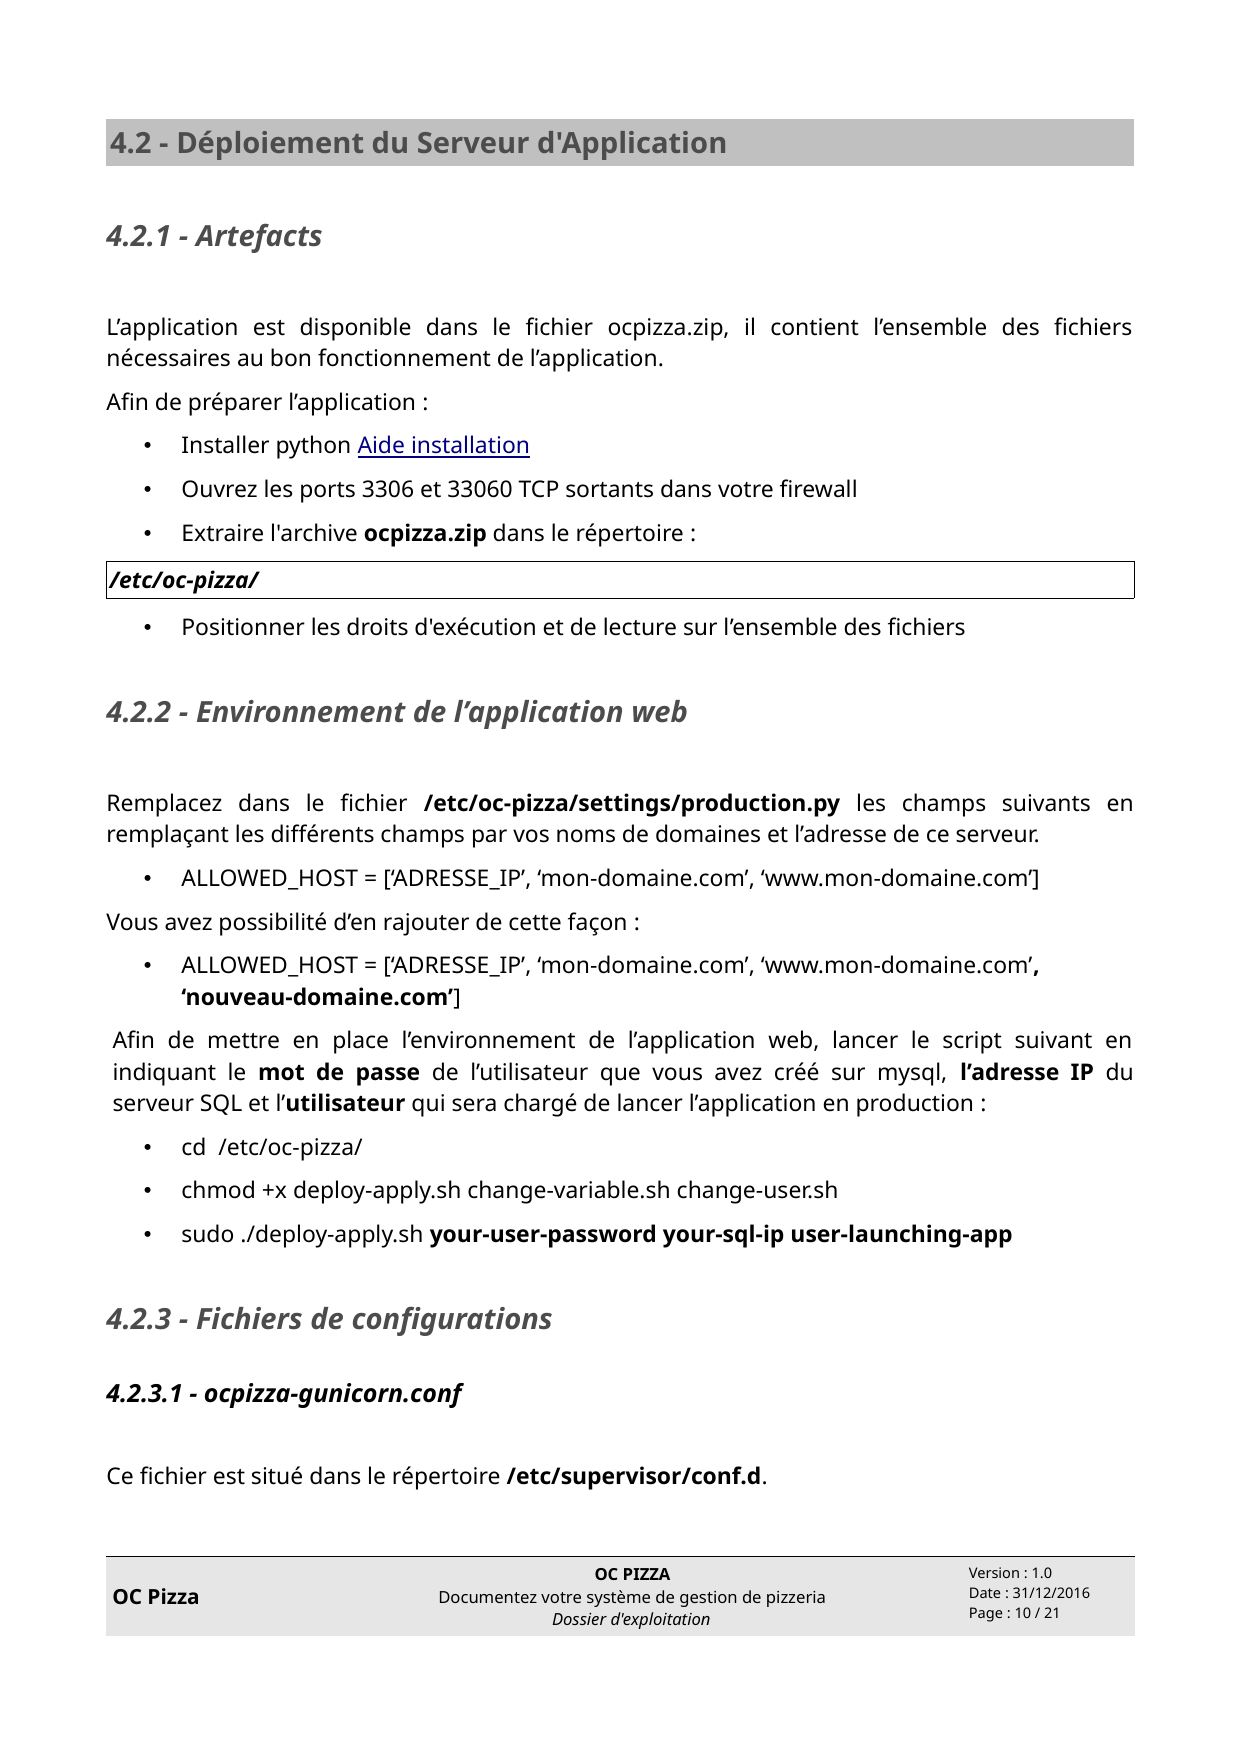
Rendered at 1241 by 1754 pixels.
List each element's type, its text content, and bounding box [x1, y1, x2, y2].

text Afin de mettre en place l’environnement de l’application web, lancer le script suivant en indiquant le mot de passe de l’utilisateur que vous avez créé sur mysql, l’adresse IP du serveur SQL et l’utilisateur qui sera chargé de lancer l’application en production : [112, 1024, 1134, 1118]
list Positionner les droits d'exécution et de lecture sur l’ensemble des fichiers [144, 611, 1134, 642]
subtitle Artefacts [106, 215, 1134, 254]
subtitle Déploiement du Serveur d'Application [107, 120, 1133, 165]
subtitle Environnement de l’application web [106, 691, 1134, 731]
list ALLOWED_HOST = [‘ADRESSE_IP’, ‘mon-domaine.com’, ‘www.mon-domaine.com’, ‘nouveau-domaine.com’] [144, 949, 1134, 1012]
text /etc/oc-pizza/ [107, 562, 1134, 598]
list Installer python Aide installation [144, 429, 1134, 461]
list cd /etc/oc-pizza/ [144, 1131, 1134, 1162]
list ALLOWED_HOST = [‘ADRESSE_IP’, ‘mon-domaine.com’, ‘www.mon-domaine.com’] [144, 862, 1134, 893]
list sudo ./deploy-apply.sh your-user-password your-sql-ip user-launching-app [144, 1218, 1134, 1249]
subtitle ocpizza-gunicorn.conf [106, 1376, 1134, 1409]
text Ce fichier est situé dans le répertoire /etc/supervisor/conf.d. [106, 1459, 1134, 1491]
text Vous avez possibilité d’en rajouter de cette façon : [106, 906, 1134, 937]
text Afin de préparer l’application : [106, 386, 1134, 417]
text Remplacez dans le fichier /etc/oc-pizza/settings/production.py les champs suivants en remplaçant les différents champs par vos noms de domaines et l’adresse de ce serveur. [106, 787, 1134, 849]
list Extraire l'archive ocpizza.zip dans le répertoire : [144, 517, 1134, 548]
subtitle Fichiers de configurations [106, 1298, 1134, 1338]
list Ouvrez les ports 3306 et 33060 TCP sortants dans votre firewall [144, 473, 1134, 504]
list chmod +x deploy-apply.sh change-variable.sh change-user.sh [144, 1174, 1134, 1206]
text L’application est disponible dans le fichier ocpizza.zip, il contient l’ensemble des fichiers nécessaires au bon fonctionnement de l’application. [106, 311, 1134, 373]
